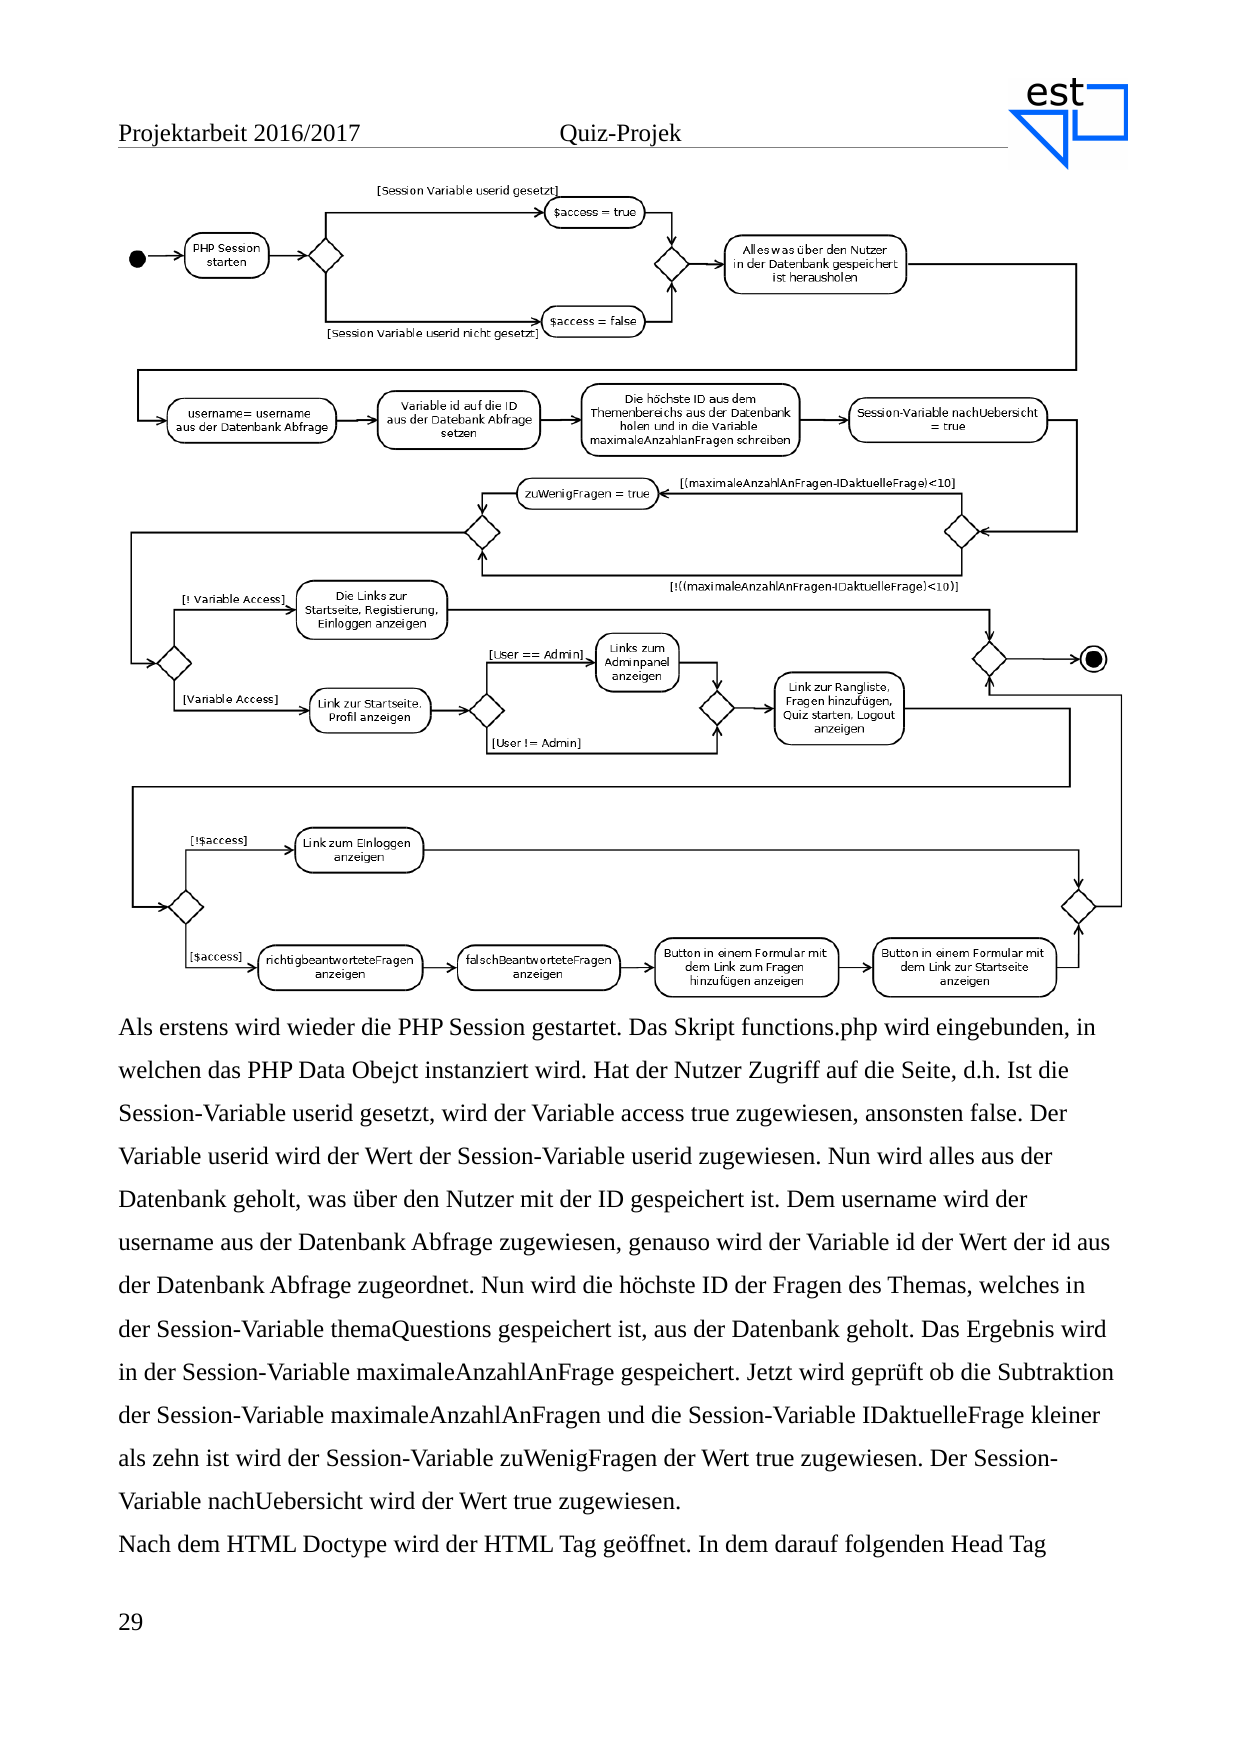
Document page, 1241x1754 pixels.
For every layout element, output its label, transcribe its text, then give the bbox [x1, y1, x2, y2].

text Nach dem HTML Doctype wird der HTML Tag geöffnet. In dem darauf folgenden Head Tag [118, 1529, 1122, 1558]
picture [1008, 78, 1128, 170]
picture [118, 176, 1123, 998]
text Als erstens wird wieder die PHP Session gestartet. Das Skript functions.php wird eingebunden, in welchen das PHP Data Obejct instanziert wird. Hat der Nutzer Zugriff auf die Seite, d.h. Ist die Session-Variable userid gesetzt, wird der Variable access true zugewiesen, ansonsten false. Der Variable userid wird der Wert der Session-Variable userid zugewiesen. Nun wird alles aus der Datenbank geholt, was über den Nutzer mit der ID gespeichert ist. Dem username wird der username aus der Datenbank Abfrage zugewiesen, genauso wird der Variable id der Wert der id aus der Datenbank Abfrage zugeordnet. Nun wird die höchste ID der Fragen des Themas, welches in der Session-Variable themaQuestions gespeichert ist, aus der Datenbank geholt. Das Ergebnis wird in der Session-Variable maximaleAnzahlAnFrage gespeichert. Jetzt wird geprüft ob die Subtraktion der Session-Variable maximaleAnzahlAnFragen und die Session-Variable IDaktuelleFrage kleiner als zehn ist wird der Session-Variable zuWenigFragen der Wert true zugewiesen. Der Session-Variable nachUebersicht wird der Wert true zugewiesen. [118, 998, 1122, 1515]
